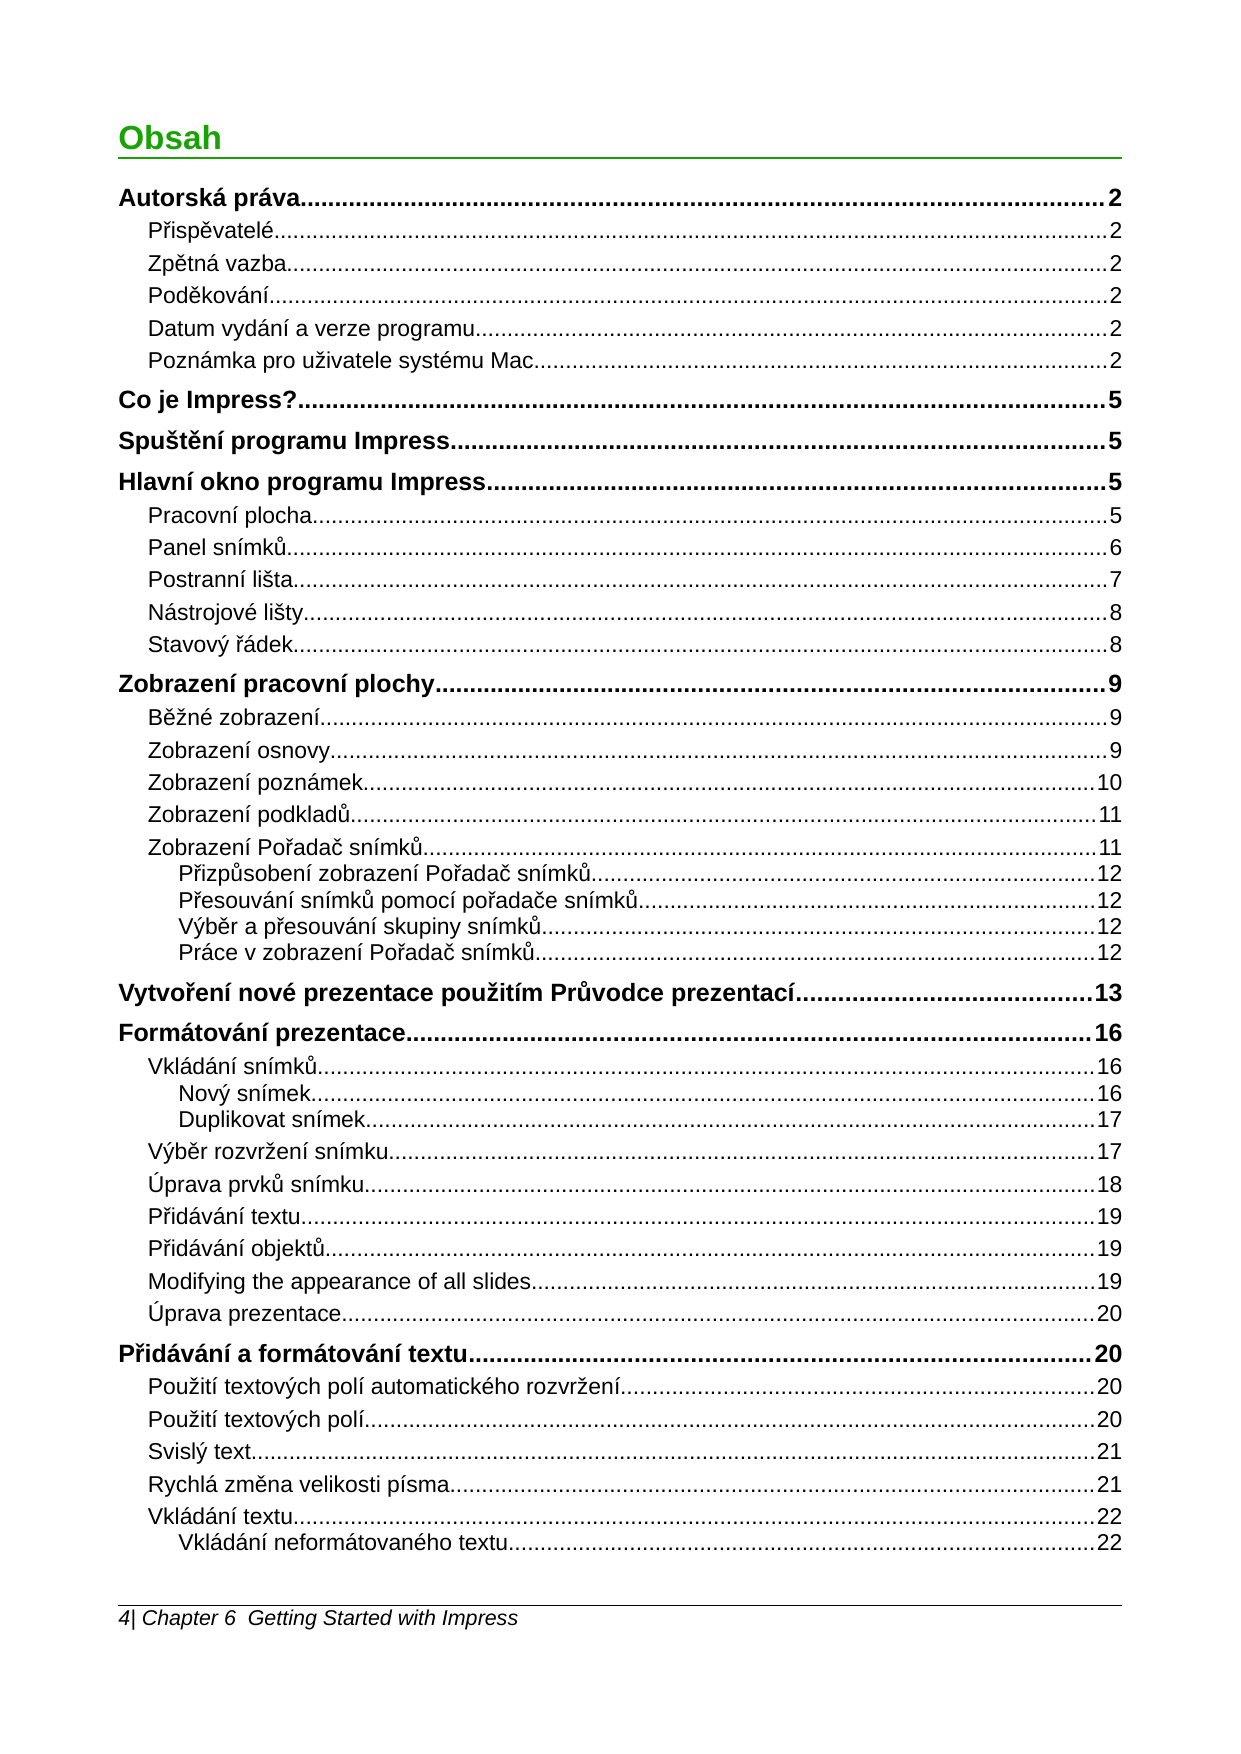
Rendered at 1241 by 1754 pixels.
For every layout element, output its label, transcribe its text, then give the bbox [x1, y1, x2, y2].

text Přidávání textu 19 [148, 1203, 1122, 1229]
text Nový snímek 16 [178, 1079, 1122, 1106]
text Přizpůsobení zobrazení Pořadač snímků 12 [178, 860, 1122, 887]
text Vkládání textu 22 [148, 1503, 1122, 1529]
text Postranní lišta 7 [148, 566, 1122, 593]
text Práce v zobrazení Pořadač snímků 12 [178, 939, 1122, 966]
text Zobrazení osnovy 9 [148, 737, 1122, 763]
text Stavový řádek 8 [148, 631, 1122, 657]
text Přidávání a formátování textu 20 [118, 1338, 1122, 1367]
text Zpětná vazba 2 [148, 250, 1122, 276]
text Výběr a přesouvání skupiny snímků 12 [178, 913, 1122, 939]
text Poděkování 2 [148, 282, 1122, 308]
text Zobrazení pracovní plochy 9 [118, 669, 1122, 698]
text Pracovní plocha 5 [148, 502, 1122, 528]
text Zobrazení podkladů 11 [148, 801, 1122, 828]
text Přesouvání snímků pomocí pořadače snímků 12 [178, 887, 1122, 913]
text Běžné zobrazení 9 [148, 704, 1122, 731]
text Úprava prezentace 20 [148, 1300, 1122, 1327]
text Použití textových polí automatického rozvržení 20 [148, 1373, 1122, 1400]
text Svislý text 21 [148, 1438, 1122, 1464]
text Hlavní okno programu Impress 5 [118, 467, 1122, 496]
text Datum vydání a verze programu 2 [148, 314, 1122, 341]
text Autorská práva 2 [118, 183, 1122, 211]
text Duplikovat snímek 17 [178, 1106, 1122, 1132]
text Poznámka pro uživatele systému Mac 2 [148, 347, 1122, 373]
text Co je Impress? 5 [118, 385, 1122, 414]
text Zobrazení Pořadač snímků 11 [148, 834, 1122, 860]
text Panel snímků 6 [148, 534, 1122, 560]
text Použití textových polí 20 [148, 1406, 1122, 1432]
text Přidávání objektů 19 [148, 1235, 1122, 1262]
text Modifying the appearance of all slides 19 [148, 1268, 1122, 1294]
text Úprava prvků snímku 18 [148, 1171, 1122, 1197]
text Výběr rozvržení snímku 17 [148, 1138, 1122, 1164]
text Nástrojové lišty 8 [148, 599, 1122, 625]
text Vytvoření nové prezentace použitím Průvodce prezentací 13 [118, 978, 1122, 1006]
text Rychlá změna velikosti písma 21 [148, 1471, 1122, 1497]
subtitle Obsah [118, 118, 1122, 157]
text Vkládání snímků 16 [148, 1053, 1122, 1079]
text Vkládání neformátovaného textu 22 [178, 1529, 1122, 1556]
text Formátování prezentace 16 [118, 1018, 1122, 1047]
text Zobrazení poznámek 10 [148, 769, 1122, 795]
text Spuštění programu Impress 5 [118, 426, 1122, 455]
text Přispěvatelé 2 [148, 217, 1122, 244]
